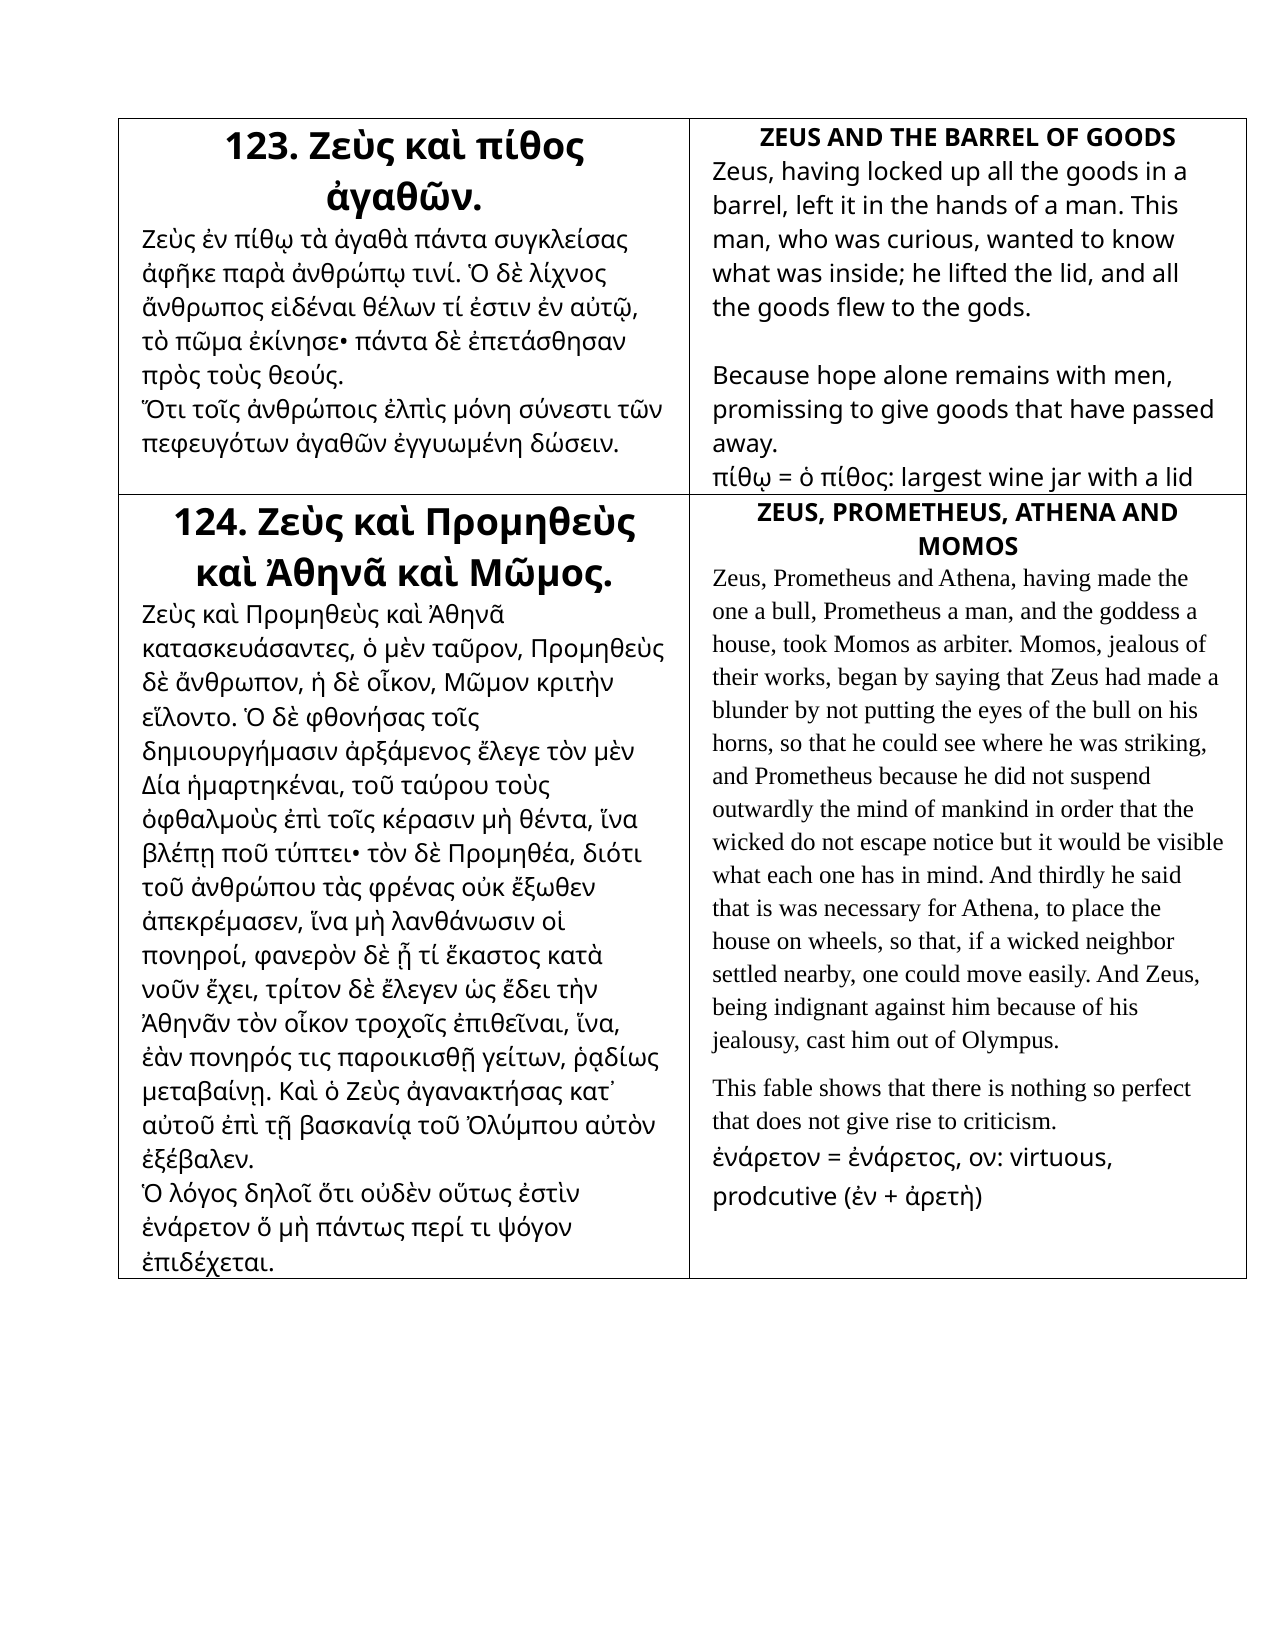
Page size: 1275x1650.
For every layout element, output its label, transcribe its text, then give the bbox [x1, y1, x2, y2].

table_cell ZEUS, PROMETHEUS, ATHENA AND MOMOS Zeus, Prometheus and Athena, having made the one a bull, Prometheus a man, and the goddess a house, took Momos as arbiter. Momos, jealous of their works, began by saying that Zeus had made a blunder by not putting the eyes of the bull on his horns, so that he could see where he was striking, and Prometheus because he did not suspend outwardly the mind of mankind in order that the wicked do not escape notice but it would be visible what each one has in mind. And thirdly he said that is was necessary for Athena, to place the house on wheels, so that, if a wicked neighbor settled nearby, one could move easily. And Zeus, being indignant against him because of his jealousy, cast him out of Olympus. This fable shows that there is nothing so perfect that does not give rise to criticism. ἐνάρετον = ἐνάρετος, ον: virtuous, prodcutive (ἐν + ἀρετὴ) [690, 495, 1246, 1278]
table_cell ZEUS AND THE BARREL OF GOODS Zeus, having locked up all the goods in a barrel, left it in the hands of a man. This man, who was curious, wanted to know what was inside; he lifted the lid, and all the goods flew to the gods. Because hope alone remains with men, promissing to give goods that have passed away. πίθῳ = ὁ πίθος: largest wine jar with a lid [690, 119, 1246, 494]
table_cell 124. Ζεὺς καὶ Προμηθεὺς καὶ Ἀθηνᾶ καὶ Μῶμος. Ζεὺς καὶ Προμηθεὺς καὶ Ἀθηνᾶ κατασκευάσαντες, ὁ μὲν ταῦρον, Προμηθεὺς δὲ ἄνθρωπον, ἡ δὲ οἶκον, Μῶμον κριτὴν εἵλοντο. Ὁ δὲ φθονήσας τοῖς δημιουργήμασιν ἀρξάμενος ἔλεγε τὸν μὲν Δία ἡμαρτηκέναι, τοῦ ταύρου τοὺς ὀφθαλμοὺς ἐπὶ τοῖς κέρασιν μὴ θέντα, ἵνα βλέπῃ ποῦ τύπτει• τὸν δὲ Προμηθέα, διότι τοῦ ἀνθρώπου τὰς φρένας οὐκ ἔξωθεν ἀπεκρέμασεν, ἵνα μὴ λανθάνωσιν οἱ πονηροί, φανερὸν δὲ ᾖ τί ἕκαστος κατὰ νοῦν ἔχει, τρίτον δὲ ἔλεγεν ὡς ἔδει τὴν Ἀθηνᾶν τὸν οἶκον τροχοῖς ἐπιθεῖναι, ἵνα, ἐὰν πονηρός τις παροικισθῇ γείτων, ῥᾳδίως μεταβαίνῃ. Καὶ ὁ Ζεὺς ἀγανακτήσας κατ᾿ αὐτοῦ ἐπὶ τῇ βασκανίᾳ τοῦ Ὀλύμπου αὐτὸν ἐξέβαλεν. Ὁ λόγος δηλοῖ ὅτι οὐδὲν οὕτως ἐστὶν ἐνάρετον ὅ μὴ πάντως περί τι ψόγον ἐπιδέχεται. [119, 495, 689, 1278]
table_cell 123. Ζεὺς καὶ πίθος ἀγαθῶν. Ζεὺς ἐν πίθῳ τὰ ἀγαθὰ πάντα συγκλείσας ἀφῆκε παρὰ ἀνθρώπῳ τινί. Ὁ δὲ λίχνος ἄνθρωπος εἰδέναι θέλων τί ἐστιν ἐν αὐτῷ, τὸ πῶμα ἐκίνησε• πάντα δὲ ἐπετάσθησαν πρὸς τοὺς θεούς. Ὅτι τοῖς ἀνθρώποις ἐλπὶς μόνη σύνεστι τῶν πεφευγότων ἀγαθῶν ἐγγυωμένη δώσειν. [119, 119, 689, 494]
